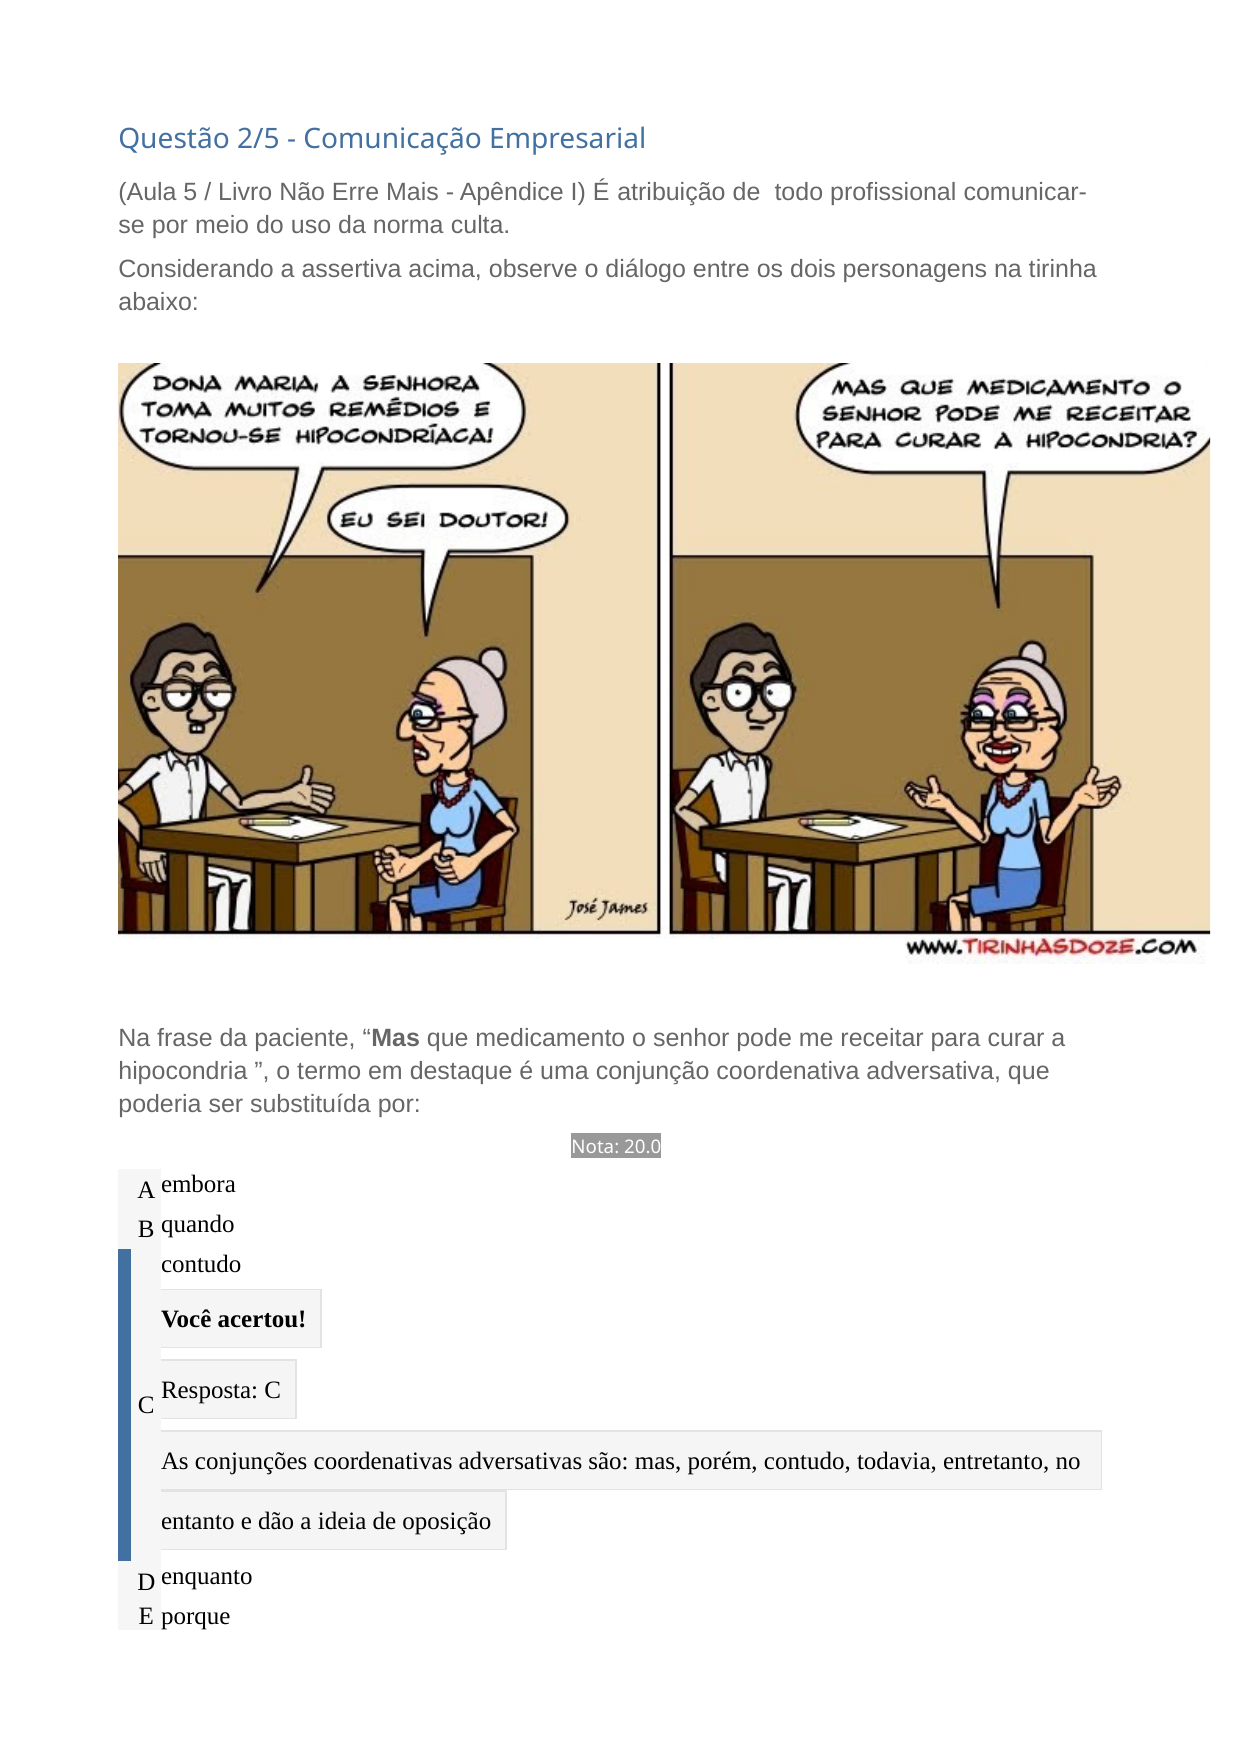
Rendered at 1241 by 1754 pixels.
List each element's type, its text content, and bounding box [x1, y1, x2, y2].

text Questão 2/5 - Comunicação Empresarial [118, 118, 1122, 156]
table_header A [131, 1169, 161, 1209]
table_cell contudo Você acertou! Resposta: C As conjunções coordenativas adversativas são: mas, porém, contudo, todavia, entretanto, no entanto e dão a ideia de oposição [161, 1249, 1122, 1561]
table_cell [118, 1561, 131, 1601]
table_cell [118, 1601, 131, 1630]
table_cell [118, 1209, 131, 1249]
table_header [118, 1169, 131, 1209]
text Nota: 20.0 [118, 1133, 1114, 1158]
table_cell E [131, 1601, 161, 1630]
table_cell porque [161, 1601, 1122, 1630]
table_cell C [131, 1249, 161, 1561]
table_cell B [131, 1209, 161, 1249]
table_cell D [131, 1561, 161, 1601]
table_cell enquanto [161, 1561, 1122, 1601]
table_header embora [161, 1169, 1122, 1209]
text Na frase da paciente, “Mas que medicamento o senhor pode me receitar para curar a hipocondria ”, o termo em destaque é uma conjunção coordenativa adversativa, que poderia ser substituída por: [118, 1023, 1122, 1118]
table_cell [118, 1249, 131, 1561]
text Considerando a assertiva acima, observe o diálogo entre os dois personagens na tirinha abaixo: [118, 254, 1122, 316]
table_cell quando [161, 1209, 1122, 1249]
picture [118, 363, 1211, 964]
text (Aula 5 / Livro Não Erre Mais - Apêndice I) É atribuição de todo profissional comunicar-se por meio do uso da norma culta. [118, 177, 1122, 238]
